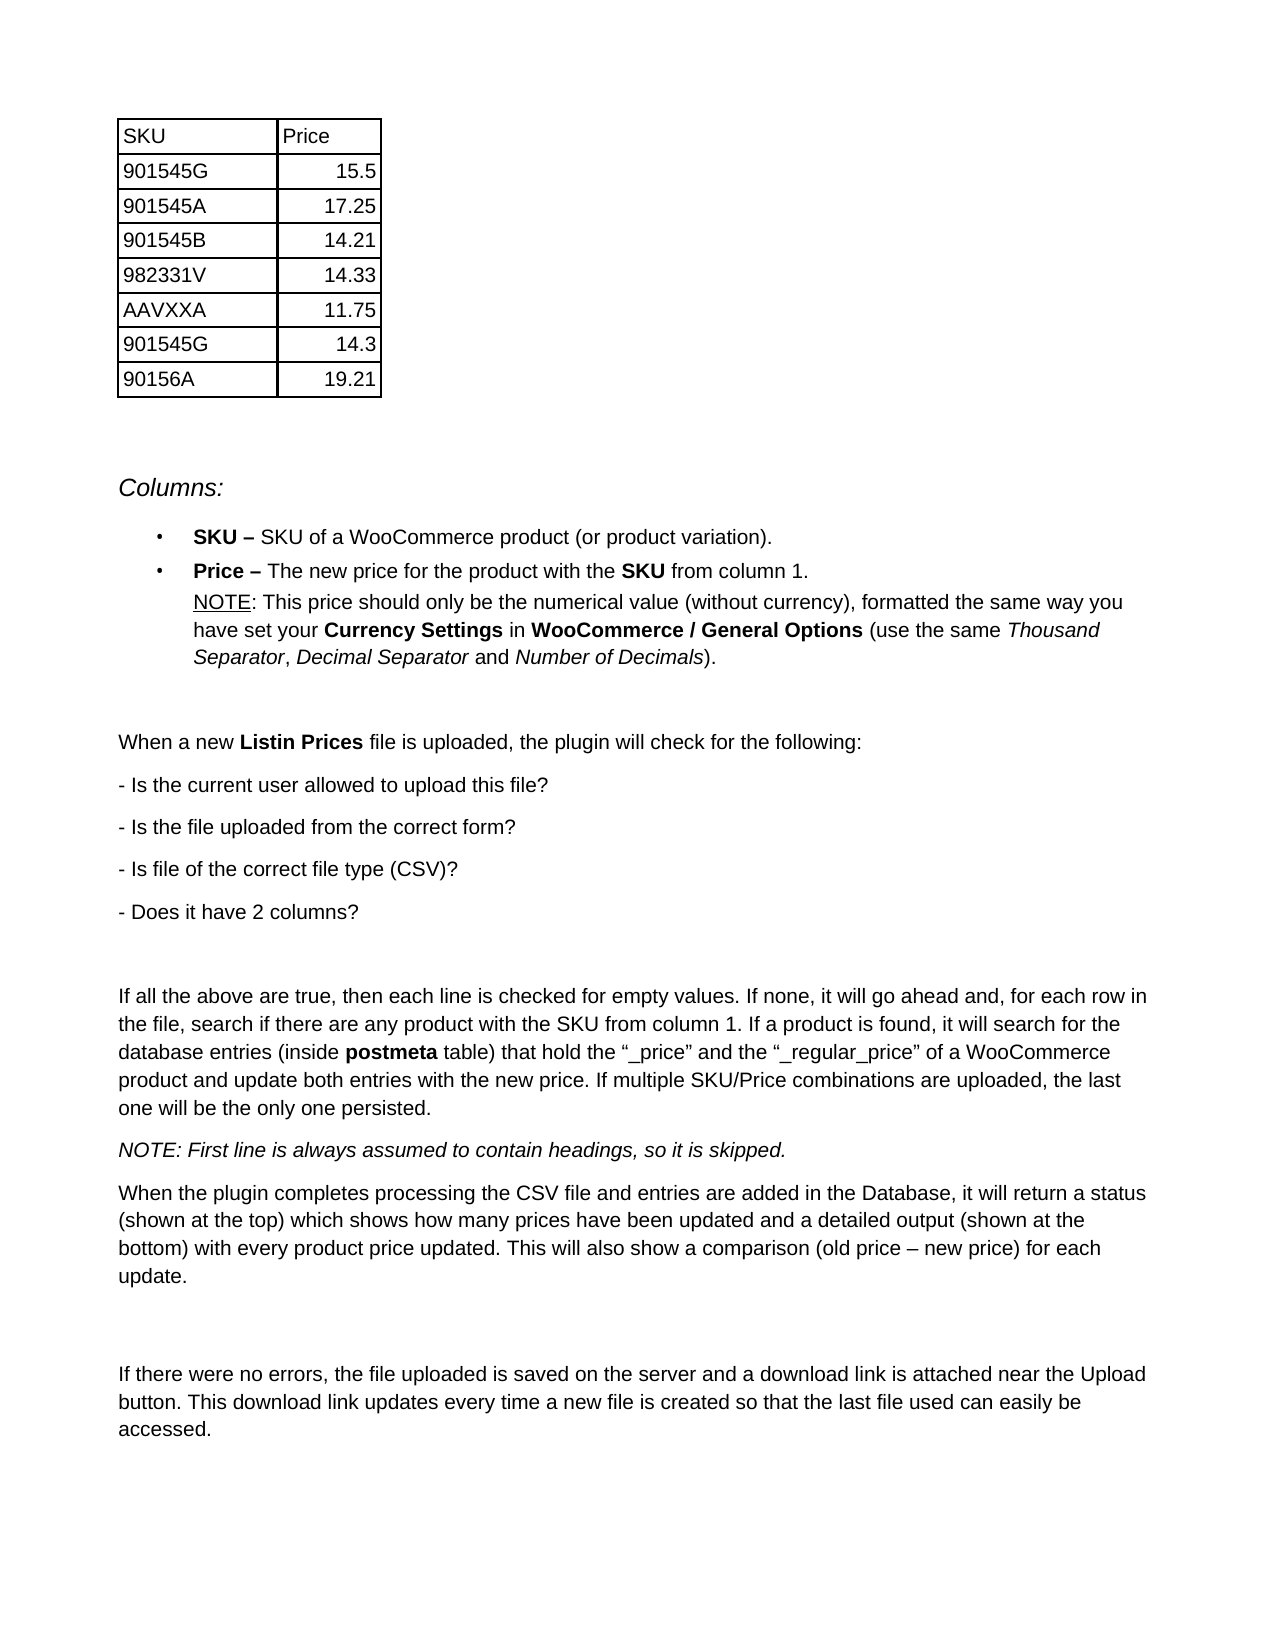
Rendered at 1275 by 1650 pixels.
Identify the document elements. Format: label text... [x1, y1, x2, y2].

text - Is the current user allowed to upload this file? [118, 773, 1157, 796]
list SKU – SKU of a WooCommerce product (or product variation). [156, 522, 1157, 551]
table_cell 901545A [119, 190, 276, 222]
text - Is file of the correct file type (CSV)? [118, 858, 1157, 881]
text NOTE: First line is always assumed to contain headings, so it is skipped. [118, 1139, 1157, 1162]
text - Does it have 2 columns? [118, 900, 1157, 923]
table_cell 90156A [119, 363, 276, 396]
table_cell 17.25 [279, 190, 380, 222]
text - Is the file uploaded from the correct form? [118, 816, 1157, 839]
table_cell 901545G [119, 328, 276, 361]
table_cell 15.5 [279, 155, 380, 187]
table_header SKU [119, 120, 276, 153]
text When the plugin completes processing the CSV file and entries are added in the Database, it will return a status (shown at the top) which shows how many prices have been updated and a detailed output (shown at the bottom) with every product price updated. This will also show a comparison (old price – new price) for each update. [118, 1181, 1157, 1288]
table_cell AAVXXA [119, 294, 276, 326]
list Price – The new price for the product with the SKU from column 1. [156, 556, 1157, 585]
table_cell 19.21 [279, 363, 380, 396]
table_cell 901545G [119, 155, 276, 187]
text When a new Listin Prices file is uploaded, the plugin will check for the following: [118, 731, 1157, 754]
text Columns: [118, 474, 1157, 502]
table_cell 14.33 [279, 259, 380, 292]
text If there were no errors, the file uploaded is saved on the server and a download link is attached near the Upload button. This download link updates every time a new file is created so that the last file used can easily be accessed. [118, 1362, 1157, 1441]
text NOTE: This price should only be the numerical value (without currency), formatted the same way you have set your Currency Settings in WooCommerce / General Options (use the same Thousand Separator, Decimal Separator and Number of Decimals). [193, 590, 1157, 669]
table_header Price [279, 120, 380, 153]
table_cell 14.21 [279, 224, 380, 257]
text If all the above are true, then each line is checked for empty values. If none, it will go ahead and, for each row in the file, search if there are any product with the SKU from column 1. If a product is found, it will search for the database entries (inside postmeta table) that hold the “_price” and the “_regular_price” of a WooCommerce product and update both entries with the new price. If multiple SKU/Price combinations are uploaded, the last one will be the only one persisted. [118, 985, 1157, 1119]
table_cell 901545B [119, 224, 276, 257]
table_cell 14.3 [279, 328, 380, 361]
table_cell 11.75 [279, 294, 380, 326]
table_cell 982331V [119, 259, 276, 292]
